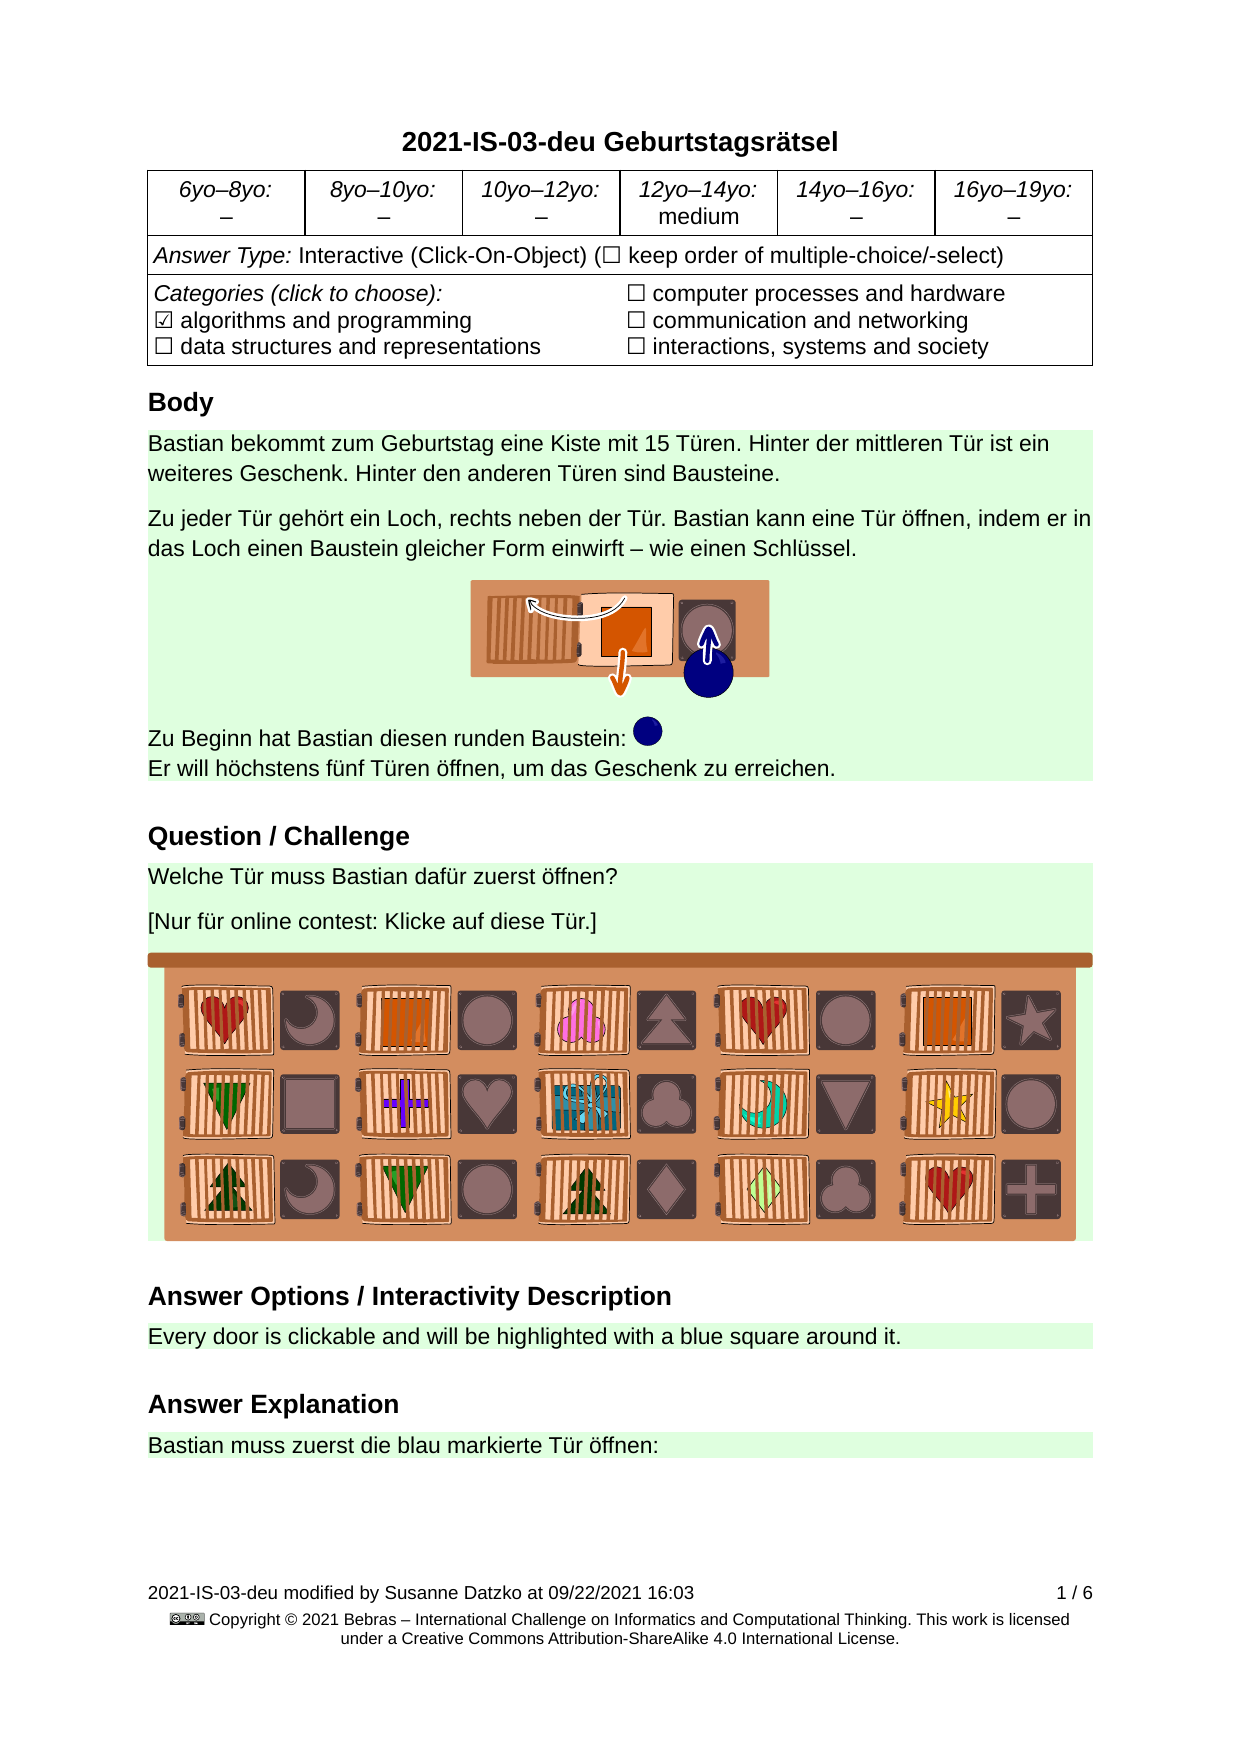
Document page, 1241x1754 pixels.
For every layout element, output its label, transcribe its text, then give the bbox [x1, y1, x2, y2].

table_header 8yo–10yo: – [306, 171, 462, 235]
text [Nur für online contest: Klicke auf diese Tür.] [148, 908, 1093, 934]
text Bastian bekommt zum Geburtstag eine Kiste mit 15 Türen. Hinter der mittleren Tür ist ein weiteres Geschenk. Hinter den anderen Türen sind Bausteine. [148, 430, 1093, 486]
text Bastian muss zuerst die blau markierte Tür öffnen: [148, 1432, 1093, 1458]
table_cell Categories (click to choose): ☑ algorithms and programming ☐ data structures and representations [148, 275, 620, 365]
text Welche Tür muss Bastian dafür zuerst öffnen? [148, 863, 1093, 889]
table_header 6yo–8yo: – [148, 171, 304, 235]
subtitle Body [148, 387, 1093, 417]
text Zu jeder Tür gehört ein Loch, rechts neben der Tür. Bastian kann eine Tür öffnen, indem er in das Loch einen Baustein gleicher Form einwirft – wie einen Schlüssel. [148, 505, 1093, 561]
table_header 10yo–12yo: – [463, 171, 619, 235]
subtitle Answer Explanation [148, 1389, 1093, 1419]
subtitle 2021-IS-03-deu Geburtstagsrätsel [148, 125, 1093, 157]
text Zu Beginn hat Bastian diesen runden Baustein: Er will höchstens fünf Türen öffnen, um das Geschenk zu erreichen. [148, 716, 1093, 781]
table_header 16yo–19yo: – [936, 171, 1092, 235]
subtitle Question / Challenge [148, 820, 1093, 851]
subtitle Answer Options / Interactivity Description [148, 1280, 1093, 1311]
table_cell Answer Type: Interactive (Click-On-Object) (☐ keep order of multiple-choice/-select) [148, 236, 1092, 274]
table_header 14yo–16yo: – [778, 171, 934, 235]
text Every door is clickable and will be highlighted with a blue square around it. [148, 1323, 1093, 1349]
table_cell ☐ computer processes and hardware ☐ communication and networking ☐ interactions, systems and society [620, 275, 1092, 365]
table_header 12yo–14yo: medium [621, 171, 777, 235]
